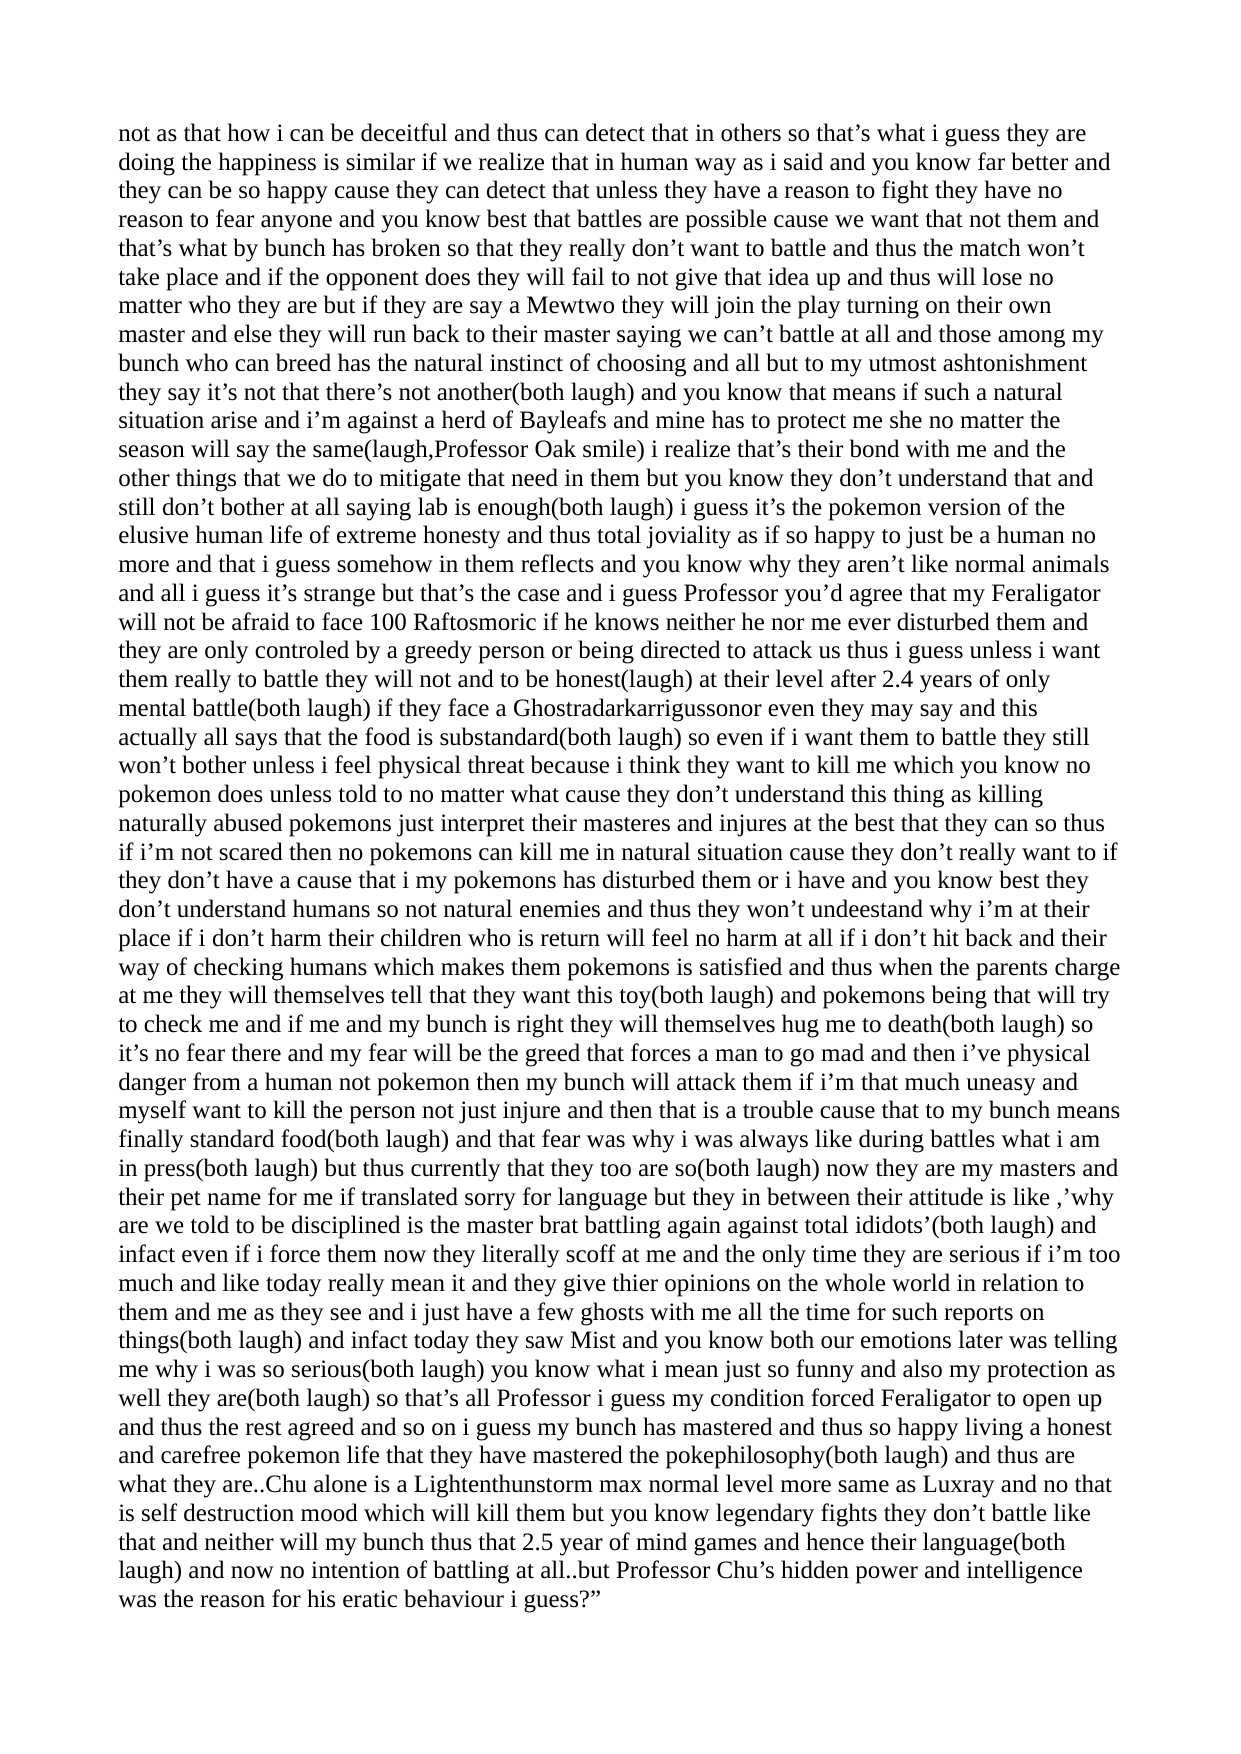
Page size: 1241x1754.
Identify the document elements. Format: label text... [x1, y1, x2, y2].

text not as that how i can be deceitful and thus can detect that in others so that’s what i guess they are doing the happiness is similar if we realize that in human way as i said and you know far better and they can be so happy cause they can detect that unless they have a reason to fight they have no reason to fear anyone and you know best that battles are possible cause we want that not them and that’s what by bunch has broken so that they really don’t want to battle and thus the match won’t take place and if the opponent does they will fail to not give that idea up and thus will lose no matter who they are but if they are say a Mewtwo they will join the play turning on their own master and else they will run back to their master saying we can’t battle at all and those among my bunch who can breed has the natural instinct of choosing and all but to my utmost ashtonishment they say it’s not that there’s not another(both laugh) and you know that means if such a natural situation arise and i’m against a herd of Bayleafs and mine has to protect me she no matter the season will say the same(laugh,Professor Oak smile) i realize that’s their bond with me and the other things that we do to mitigate that need in them but you know they don’t understand that and still don’t bother at all saying lab is enough(both laugh) i guess it’s the pokemon version of the elusive human life of extreme honesty and thus total joviality as if so happy to just be a human no more and that i guess somehow in them reflects and you know why they aren’t like normal animals and all i guess it’s strange but that’s the case and i guess Professor you’d agree that my Feraligator will not be afraid to face 100 Raftosmoric if he knows neither he nor me ever disturbed them and they are only controled by a greedy person or being directed to attack us thus i guess unless i want them really to battle they will not and to be honest(laugh) at their level after 2.4 years of only mental battle(both laugh) if they face a Ghostradarkarrigussonor even they may say and this actually all says that the food is substandard(both laugh) so even if i want them to battle they still won’t bother unless i feel physical threat because i think they want to kill me which you know no pokemon does unless told to no matter what cause they don’t understand this thing as killing naturally abused pokemons just interpret their masteres and injures at the best that they can so thus if i’m not scared then no pokemons can kill me in natural situation cause they don’t really want to if they don’t have a cause that i my pokemons has disturbed them or i have and you know best they don’t understand humans so not natural enemies and thus they won’t undeestand why i’m at their place if i don’t harm their children who is return will feel no harm at all if i don’t hit back and their way of checking humans which makes them pokemons is satisfied and thus when the parents charge at me they will themselves tell that they want this toy(both laugh) and pokemons being that will try to check me and if me and my bunch is right they will themselves hug me to death(both laugh) so it’s no fear there and my fear will be the greed that forces a man to go mad and then i’ve physical danger from a human not pokemon then my bunch will attack them if i’m that much uneasy and myself want to kill the person not just injure and then that is a trouble cause that to my bunch means finally standard food(both laugh) and that fear was why i was always like during battles what i am in press(both laugh) but thus currently that they too are so(both laugh) now they are my masters and their pet name for me if translated sorry for language but they in between their attitude is like ,’why are we told to be disciplined is the master brat battling again against total ididots’(both laugh) and infact even if i force them now they literally scoff at me and the only time they are serious if i’m too much and like today really mean it and they give thier opinions on the whole world in relation to them and me as they see and i just have a few ghosts with me all the time for such reports on things(both laugh) and infact today they saw Mist and you know both our emotions later was telling me why i was so serious(both laugh) you know what i mean just so funny and also my protection as well they are(both laugh) so that’s all Professor i guess my condition forced Feraligator to open up and thus the rest agreed and so on i guess my bunch has mastered and thus so happy living a honest and carefree pokemon life that they have mastered the pokephilosophy(both laugh) and thus are what they are..Chu alone is a Lightenthunstorm max normal level more same as Luxray and no that is self destruction mood which will kill them but you know legendary fights they don’t battle like that and neither will my bunch thus that 2.5 year of mind games and hence their language(both laugh) and now no intention of battling at all..but Professor Chu’s hidden power and intelligence was the reason for his eratic behaviour i guess?” [118, 118, 1122, 1613]
